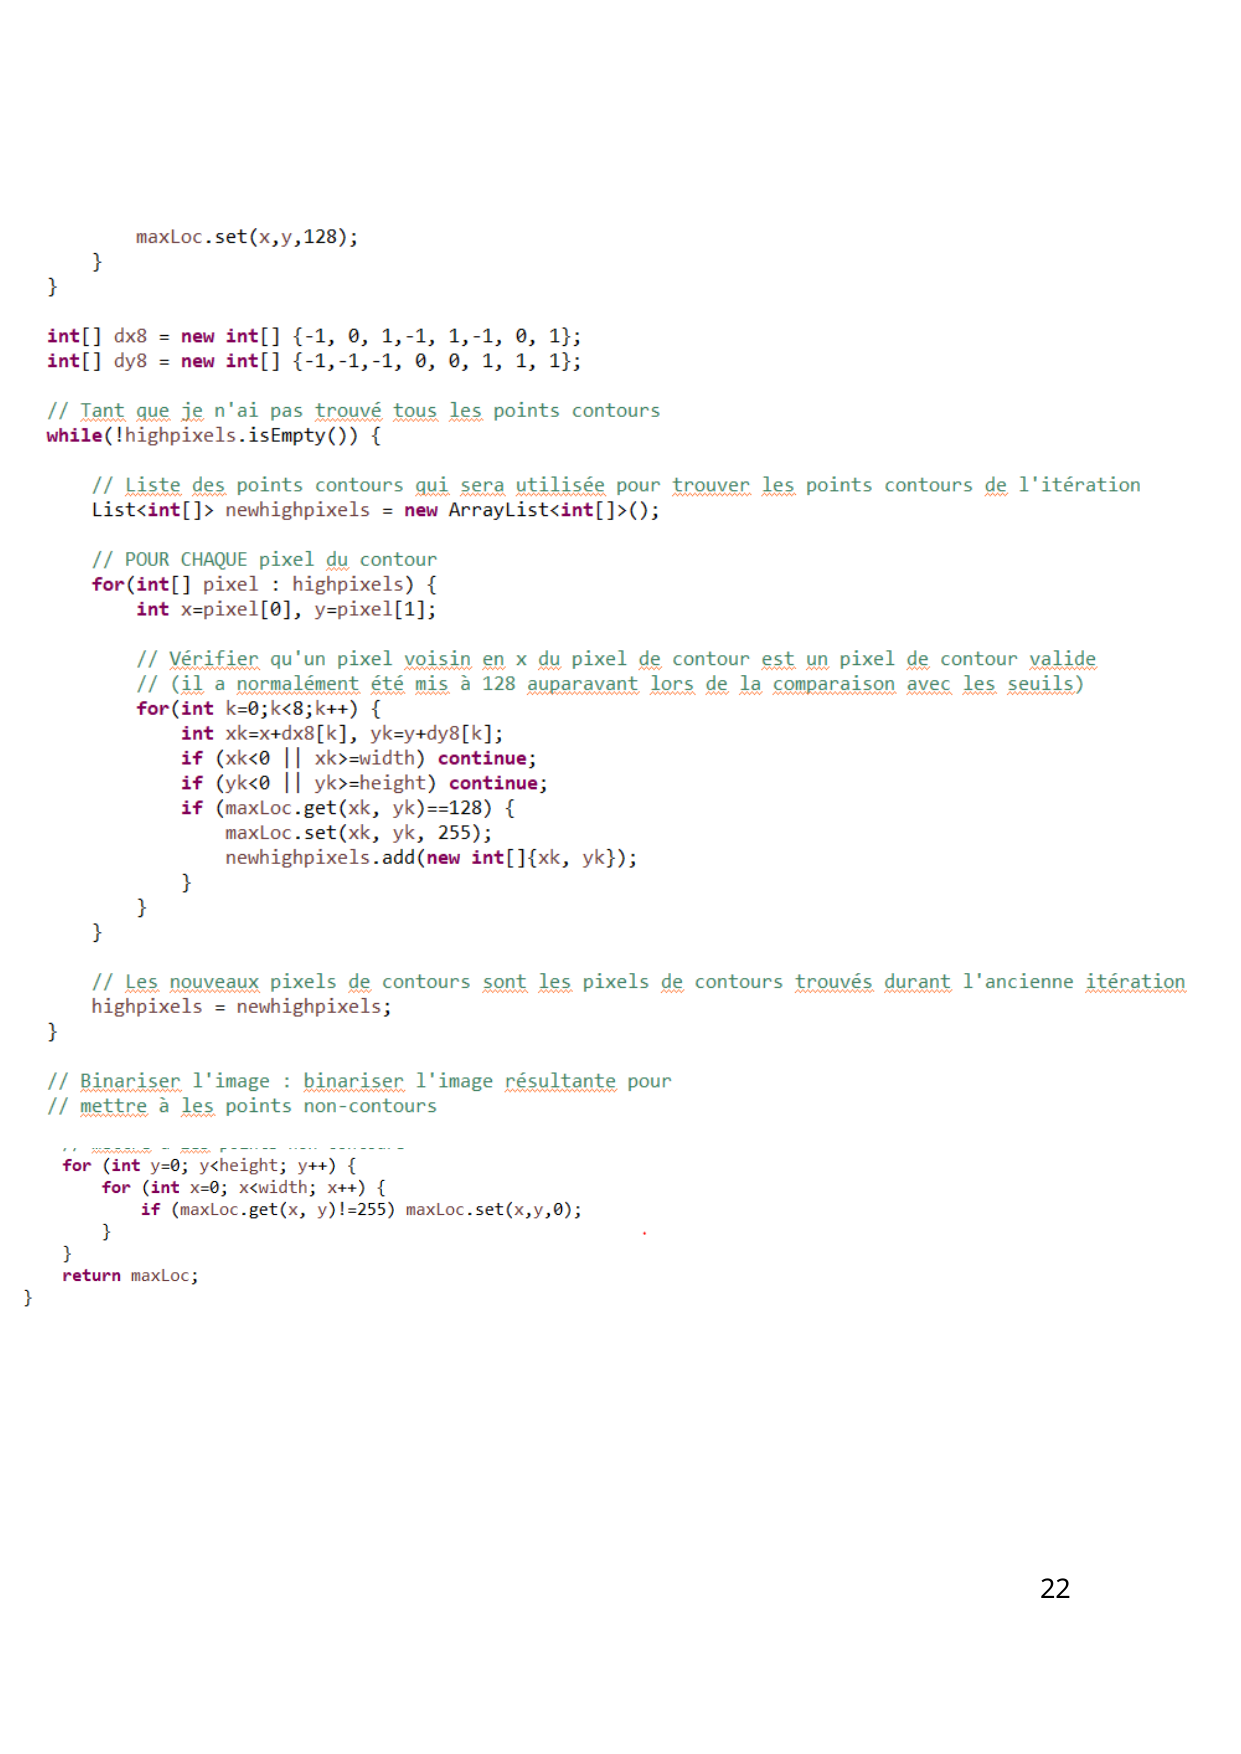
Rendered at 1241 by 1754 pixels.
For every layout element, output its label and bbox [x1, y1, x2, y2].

picture [1, 227, 1218, 1121]
picture [0, 1148, 1098, 1313]
